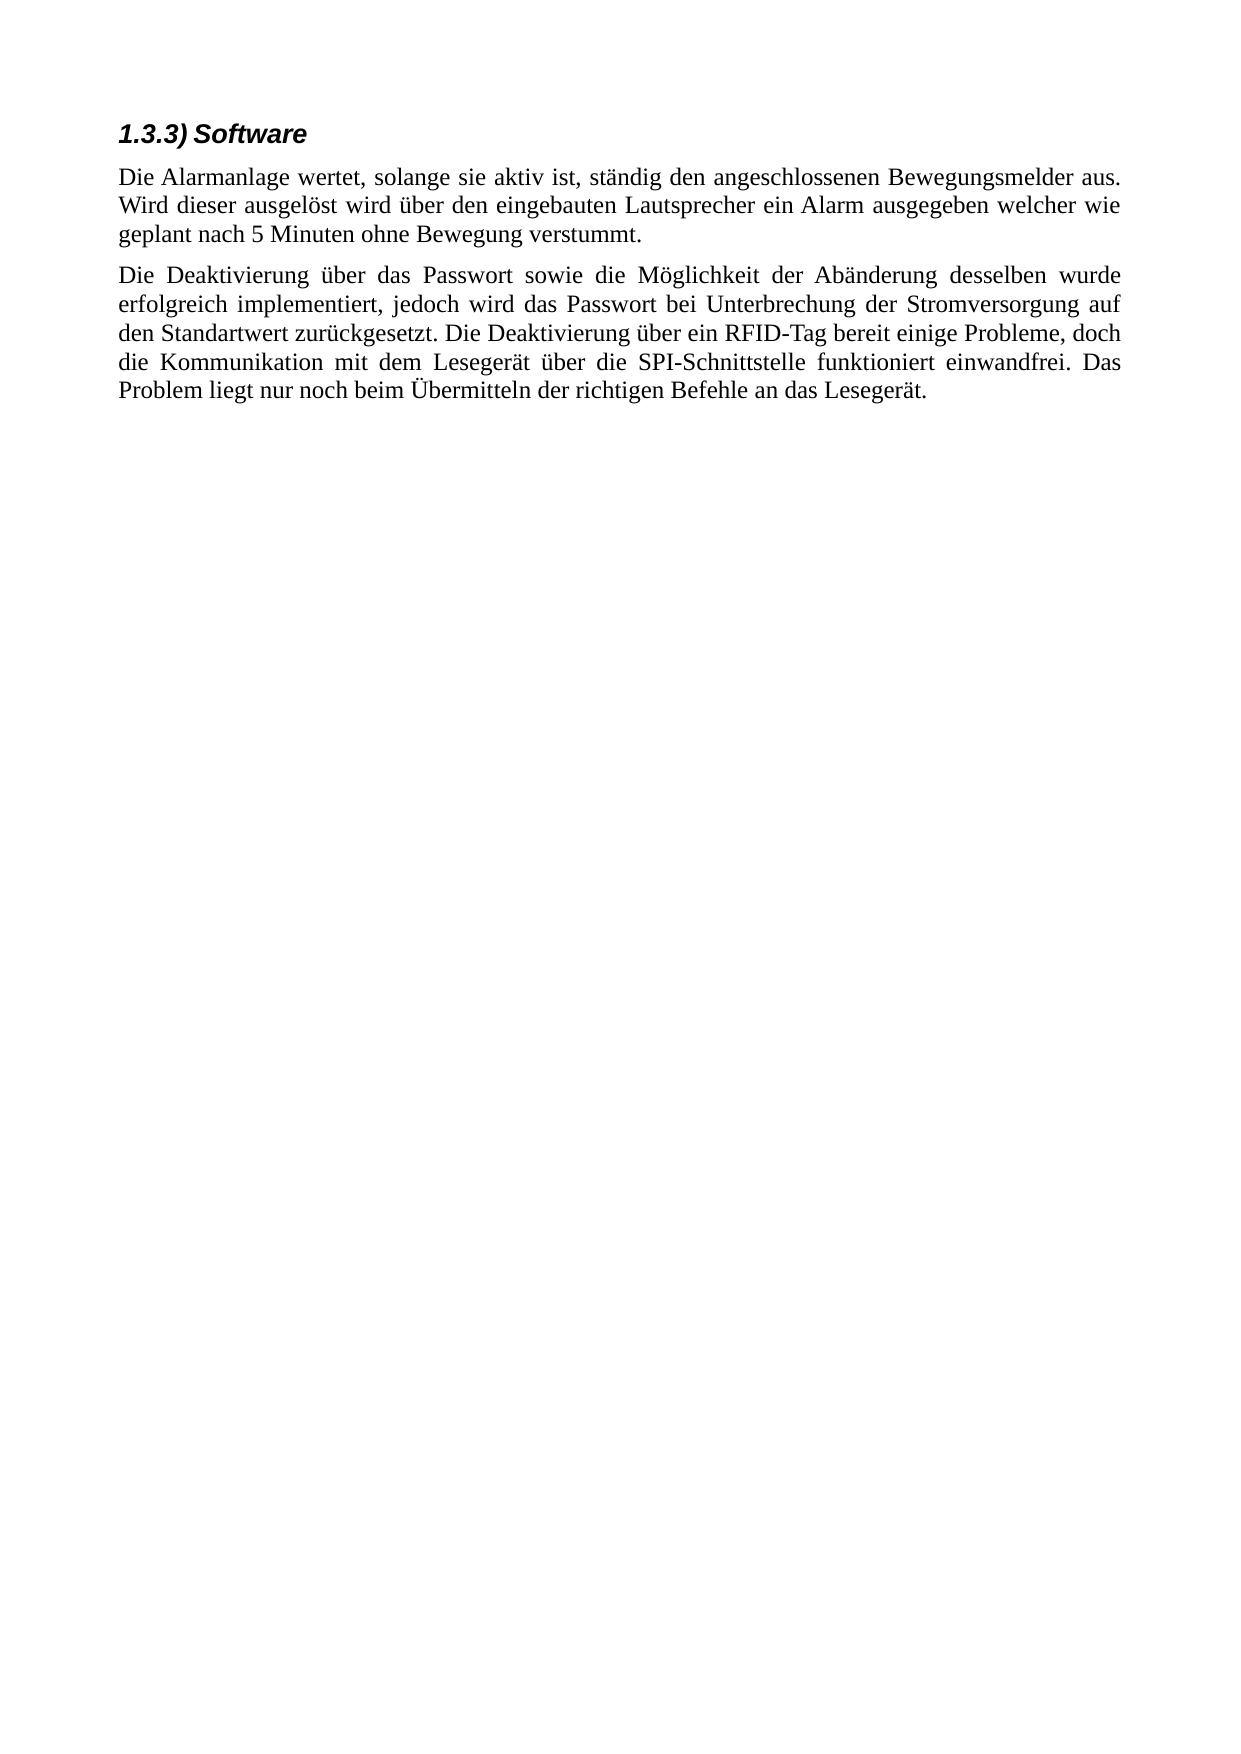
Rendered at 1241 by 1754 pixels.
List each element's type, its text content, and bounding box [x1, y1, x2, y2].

text Die Alarmanlage wertet, solange sie aktiv ist, ständig den angeschlossenen Bewegungsmelder aus. Wird dieser ausgelöst wird über den eingebauten Lautsprecher ein Alarm ausgegeben welcher wie geplant nach 5 Minuten ohne Bewegung verstummt. [118, 162, 1122, 248]
subtitle Software [118, 118, 1122, 149]
text Die Deaktivierung über das Passwort sowie die Möglichkeit der Abänderung desselben wurde erfolgreich implementiert, jedoch wird das Passwort bei Unterbrechung der Stromversorgung auf den Standartwert zurückgesetzt. Die Deaktivierung über ein RFID-Tag bereit einige Probleme, doch die Kommunikation mit dem Lesegerät über die SPI-Schnittstelle funktioniert einwandfrei. Das Problem liegt nur noch beim Übermitteln der richtigen Befehle an das Lesegerät. [118, 261, 1122, 404]
